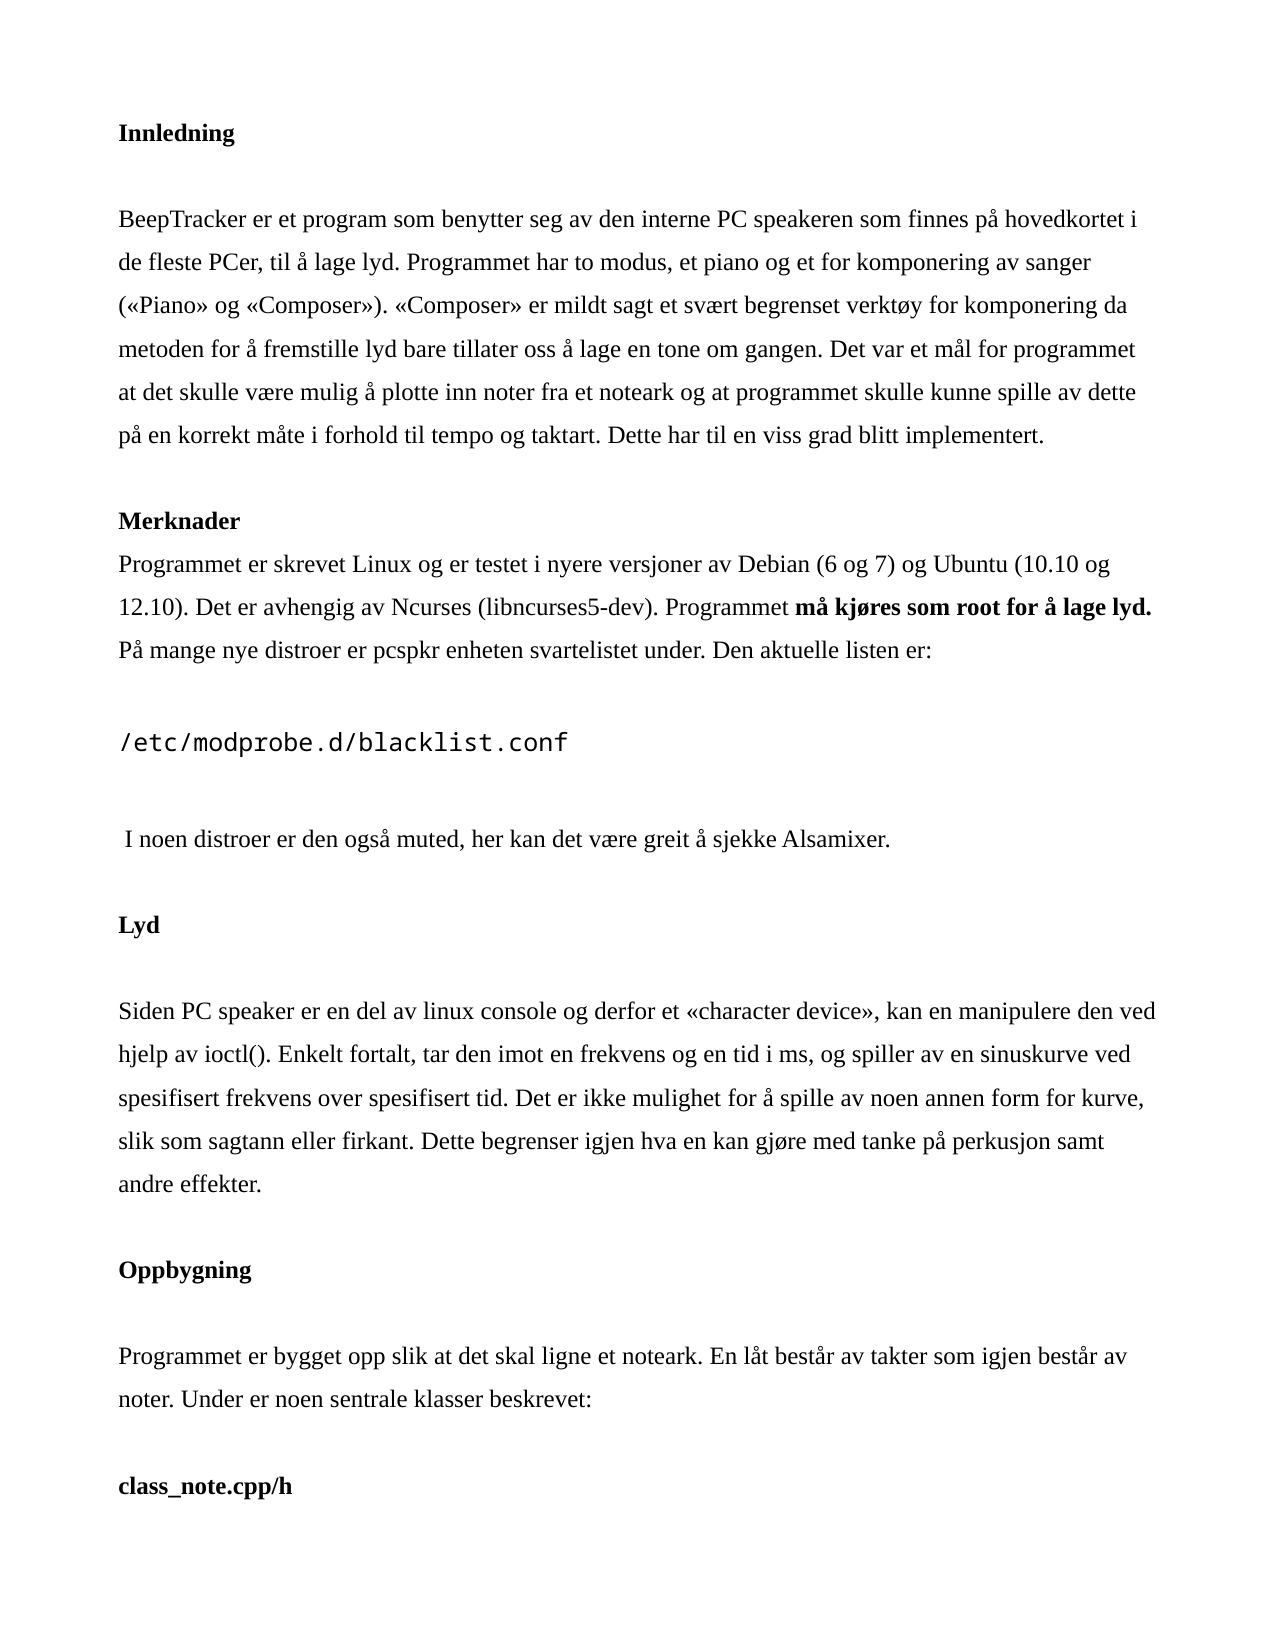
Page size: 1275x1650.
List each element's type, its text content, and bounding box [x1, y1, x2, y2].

text Innledning [118, 118, 1157, 147]
text Siden PC speaker er en del av linux console og derfor et «character device», kan en manipulere den ved hjelp av ioctl(). Enkelt fortalt, tar den imot en frekvens og en tid i ms, og spiller av en sinuskurve ved spesifisert frekvens over spesifisert tid. Det er ikke mulighet for å spille av noen annen form for kurve, slik som sagtann eller firkant. Dette begrenser igjen hva en kan gjøre med tanke på perkusjon samt andre effekter. [118, 953, 1157, 1198]
text Oppbygning [118, 1255, 1157, 1284]
text På mange nye distroer er pcspkr enheten svartelistet under. Den aktuelle listen er: /etc/modprobe.d/blacklist.conf I noen distroer er den også muted, her kan det være greit å sjekke Alsamixer. Lyd [118, 636, 1157, 939]
text BeepTracker er et program som benytter seg av den interne PC speakeren som finnes på hovedkortet i de fleste PCer, til å lage lyd. Programmet har to modus, et piano og et for komponering av sanger («Piano» og «Composer»). «Composer» er mildt sagt et svært begrenset verktøy for komponering da metoden for å fremstille lyd bare tillater oss å lage en tone om gangen. Det var et mål for programmet at det skulle være mulig å plotte inn noter fra et noteark og at programmet skulle kunne spille av dette på en korrekt måte i forhold til tempo og taktart. Dette har til en viss grad blitt implementert. [118, 204, 1157, 449]
text Merknader [118, 506, 1157, 535]
text Programmet er bygget opp slik at det skal ligne et noteark. En låt består av takter som igjen består av noter. Under er noen sentrale klasser beskrevet: class_note.cpp/h [118, 1341, 1157, 1499]
text Programmet er skrevet Linux og er testet i nyere versjoner av Debian (6 og 7) og Ubuntu (10.10 og 12.10). Det er avhengig av Ncurses (libncurses5-dev). Programmet må kjøres som root for å lage lyd. [118, 549, 1157, 621]
